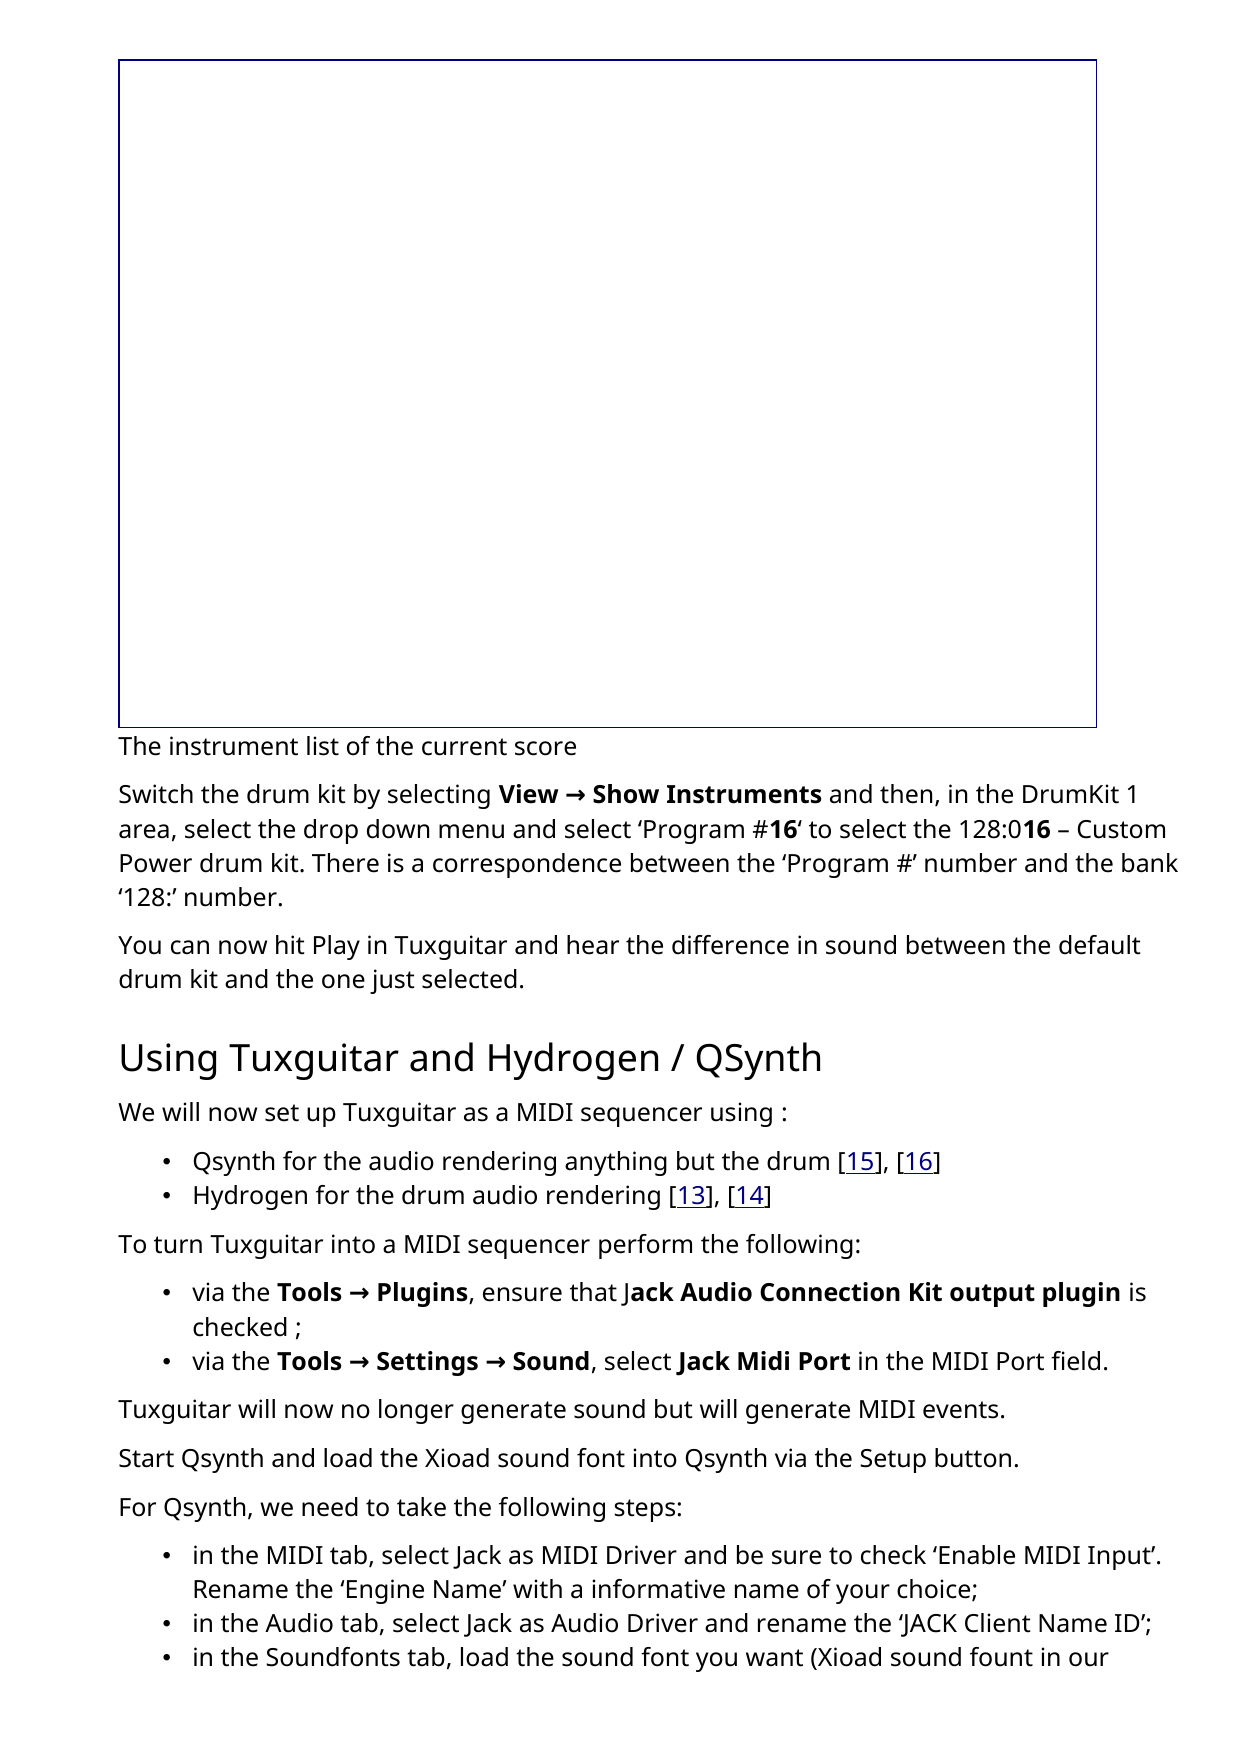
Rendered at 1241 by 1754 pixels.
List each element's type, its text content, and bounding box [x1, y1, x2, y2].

text Switch the drum kit by selecting View → Show Instruments and then, in the DrumKit 1 area, select the drop down menu and select ‘Program #16‘ to select the 128:016 – Custom Power drum kit. There is a correspondence between the ‘Program #’ number and the bank ‘128:’ number. [118, 777, 1181, 913]
list Qsynth for the audio rendering anything but the drum [15], [16] [162, 1144, 1181, 1178]
text Tuxguitar will now no longer generate sound but will generate MIDI events. [118, 1392, 1181, 1426]
list in the MIDI tab, select Jack as MIDI Driver and be sure to check ‘Enable MIDI Input’. Rename the ‘Engine Name’ with a informative name of your choice; [162, 1538, 1181, 1606]
text The instrument list of the current score [118, 59, 1181, 763]
text We will now set up Tuxguitar as a MIDI sequencer using : [118, 1095, 1181, 1129]
list in the Audio tab, select Jack as Audio Driver and rename the ‘JACK Client Name ID’; [162, 1606, 1181, 1640]
text For Qsynth, we need to take the following steps: [118, 1489, 1181, 1523]
text To turn Tuxguitar into a MIDI sequencer perform the following: [118, 1226, 1181, 1261]
subtitle Using Tuxguitar and Hydrogen / QSynth [118, 1032, 1181, 1083]
list via the Tools → Plugins, ensure that Jack Audio Connection Kit output plugin is checked ; [162, 1275, 1181, 1343]
text You can now hit Play in Tuxguitar and hear the difference in sound between the default drum kit and the one just selected. [118, 928, 1181, 996]
list in the Soundfonts tab, load the sound font you want (Xioad sound fount in our [162, 1640, 1181, 1674]
text Start Qsynth and load the Xioad sound font into Qsynth via the Setup button. [118, 1441, 1181, 1474]
list via the Tools → Settings → Sound, select Jack Midi Port in the MIDI Port field. [162, 1343, 1181, 1377]
list Hydrogen for the drum audio rendering [13], [14] [162, 1178, 1181, 1212]
